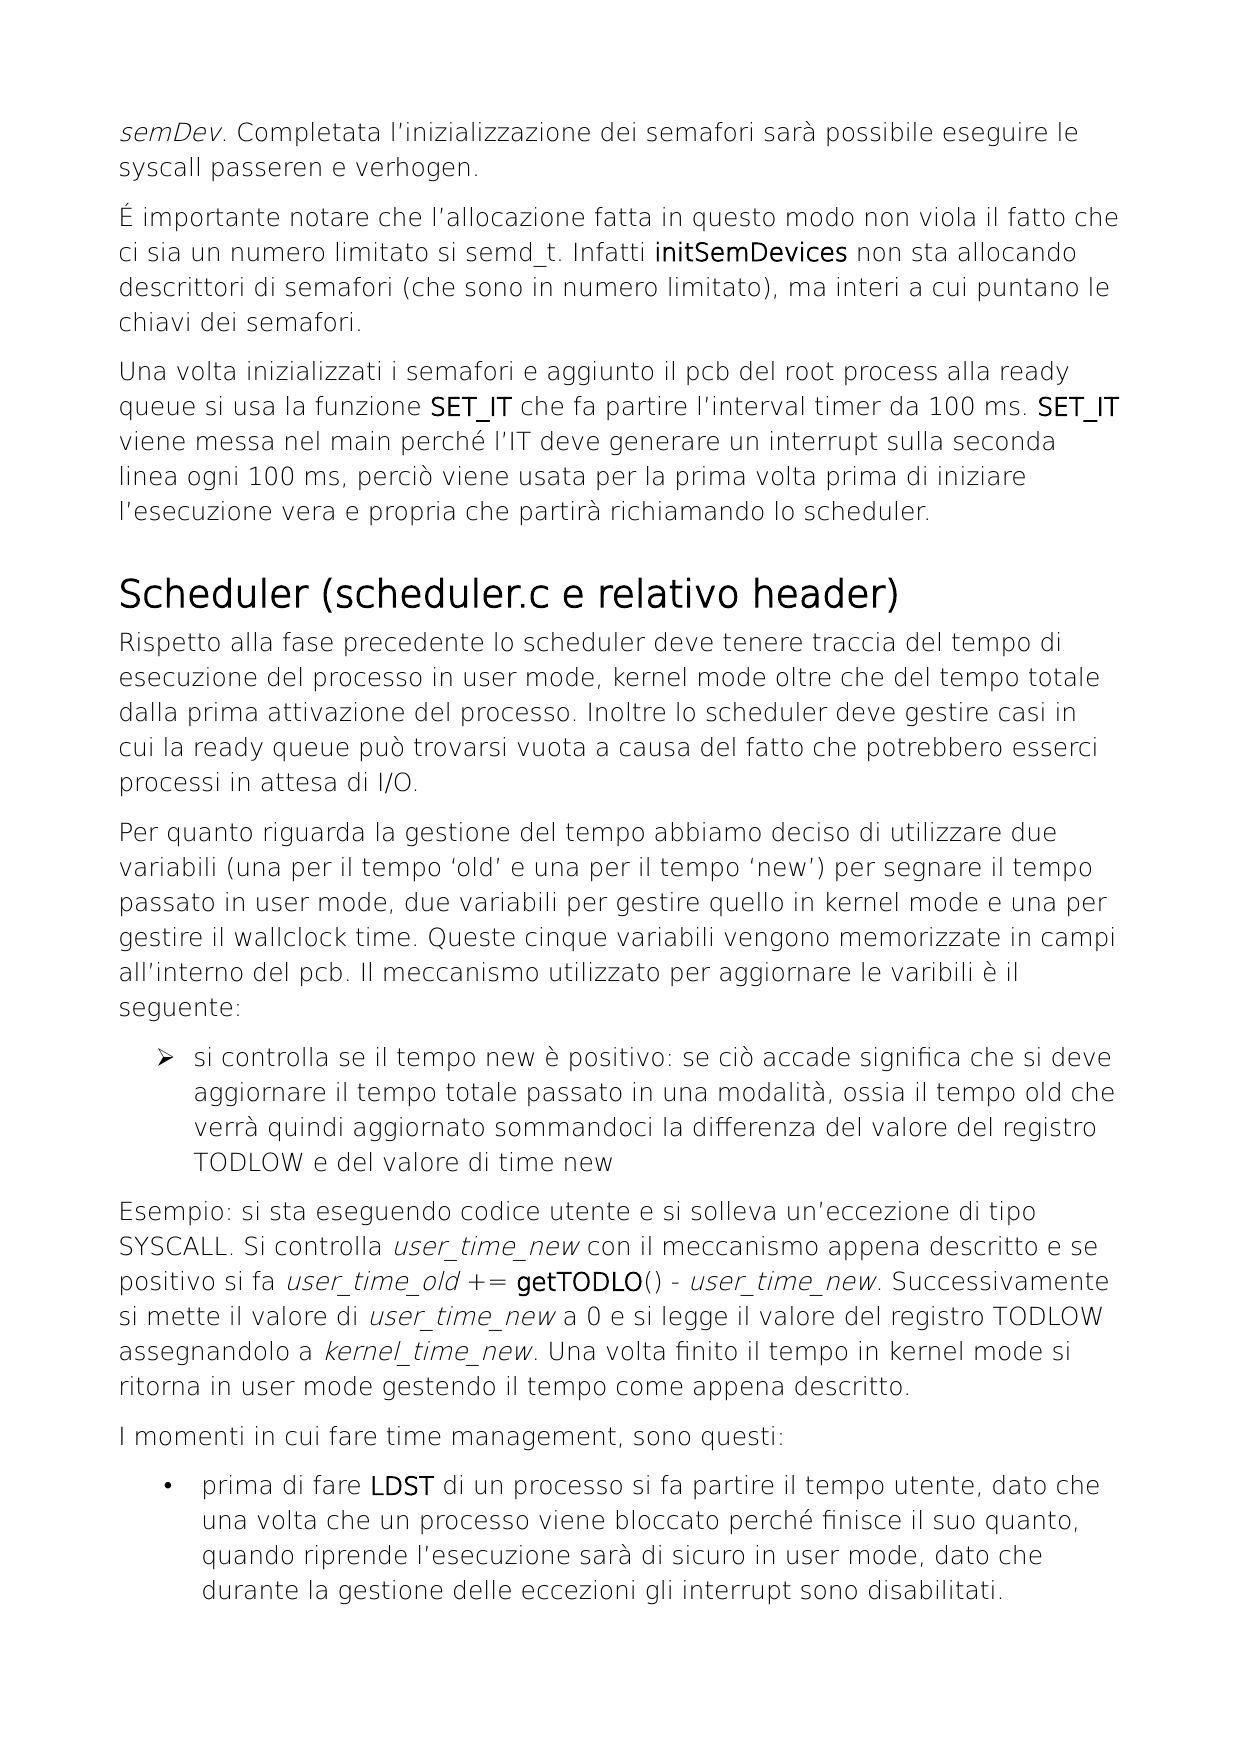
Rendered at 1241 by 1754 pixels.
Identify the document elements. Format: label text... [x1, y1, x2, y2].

text Per quanto riguarda la gestione del tempo abbiamo deciso di utilizzare due variabili (una per il tempo ‘old’ e una per il tempo ‘new’) per segnare il tempo passato in user mode, due variabili per gestire quello in kernel mode e una per gestire il wallclock time. Queste cinque variabili vengono memorizzate in campi all’interno del pcb. Il meccanismo utilizzato per aggiornare le varibili è il seguente: [118, 818, 1122, 1022]
text I momenti in cui fare time management, sono questi: [118, 1422, 1122, 1451]
subtitle Scheduler (scheduler.c e relativo header) [118, 572, 1122, 616]
text Rispetto alla fase precedente lo scheduler deve tenere traccia del tempo di esecuzione del processo in user mode, kernel mode oltre che del tempo totale dalla prima attivazione del processo. Inoltre lo scheduler deve gestire casi in cui la ready queue può trovarsi vuota a causa del fatto che potrebbero esserci processi in attesa di I/O. [118, 628, 1122, 798]
list si controlla se il tempo new è positivo: se ciò accade significa che si deve aggiornare il tempo totale passato in una modalità, ossia il tempo old che verrà quindi aggiornato sommandoci la differenza del valore del registro TODLOW e del valore di time new [156, 1043, 1122, 1177]
text É importante notare che l’allocazione fatta in questo modo non viola il fatto che ci sia un numero limitato si semd_t. Infatti initSemDevices non sta allocando descrittori di semafori (che sono in numero limitato), ma interi a cui puntano le chiavi dei semafori. [118, 203, 1122, 337]
text Esempio: si sta eseguendo codice utente e si solleva un’eccezione di tipo SYSCALL. Si controlla user_time_new con il meccanismo appena descritto e se positivo si fa user_time_old += getTODLO() - user_time_new. Successivamente si mette il valore di user_time_new a 0 e si legge il valore del registro TODLOW assegnandolo a kernel_time_new. Una volta finito il tempo in kernel mode si ritorna in user mode gestendo il tempo come appena descritto. [118, 1197, 1122, 1401]
text semDev. Completata l’inizializzazione dei semafori sarà possibile eseguire le syscall passeren e verhogen. [118, 118, 1122, 182]
text Una volta inizializzati i semafori e aggiunto il pcb del root process alla ready queue si usa la funzione SET_IT che fa partire l’interval timer da 100 ms. SET_IT viene messa nel main perché l’IT deve generare un interrupt sulla seconda linea ogni 100 ms, perciò viene usata per la prima volta prima di iniziare l’esecuzione vera e propria che partirà richiamando lo scheduler. [118, 357, 1122, 526]
list prima di fare LDST di un processo si fa partire il tempo utente, dato che una volta che un processo viene bloccato perché finisce il suo quanto, quando riprende l’esecuzione sarà di sicuro in user mode, dato che durante la gestione delle eccezioni gli interrupt sono disabilitati. [163, 1471, 1122, 1606]
